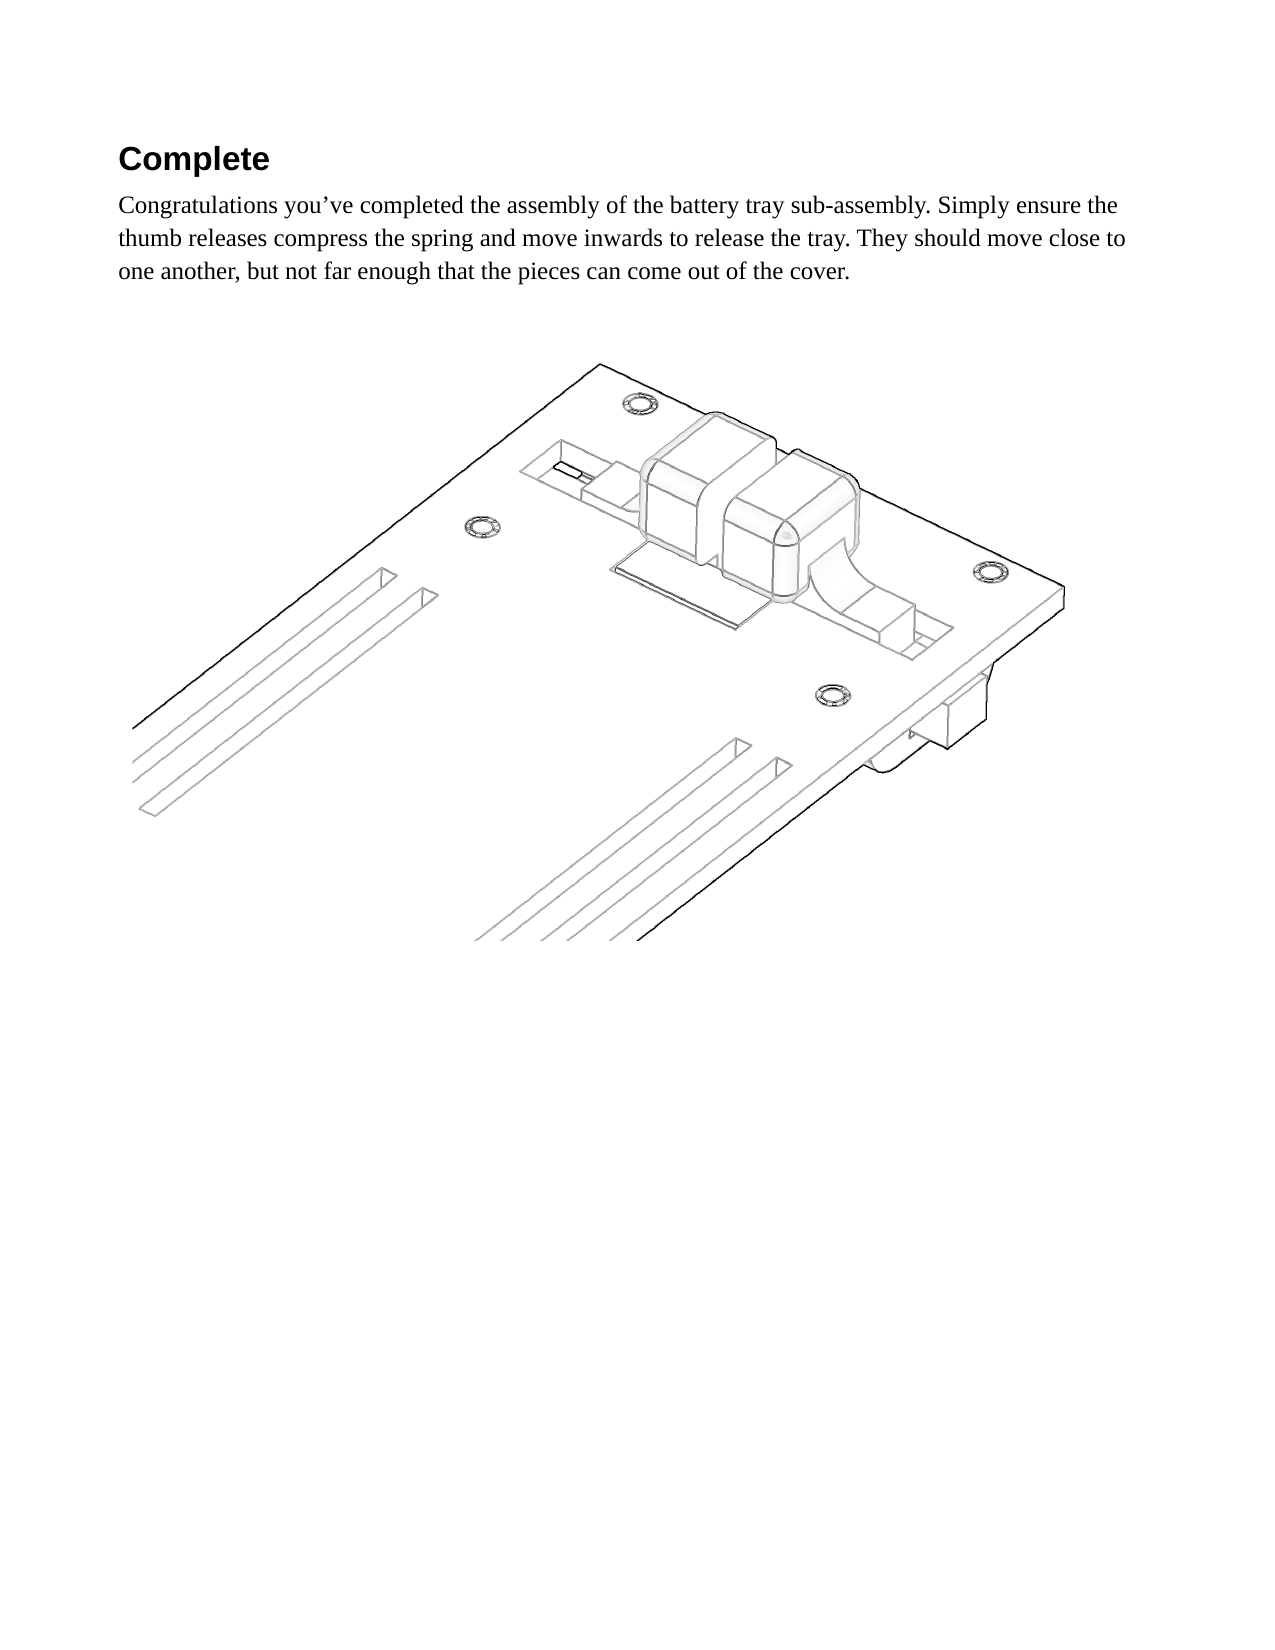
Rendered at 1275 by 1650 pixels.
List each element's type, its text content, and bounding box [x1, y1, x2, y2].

text Congratulations you’ve completed the assembly of the battery tray sub-assembly. Simply ensure the thumb releases compress the spring and move inwards to release the tray. They should move close to one another, but not far enough that the pieces can come out of the cover. [118, 190, 1157, 285]
subtitle Complete [118, 139, 1157, 177]
picture [132, 330, 1143, 941]
